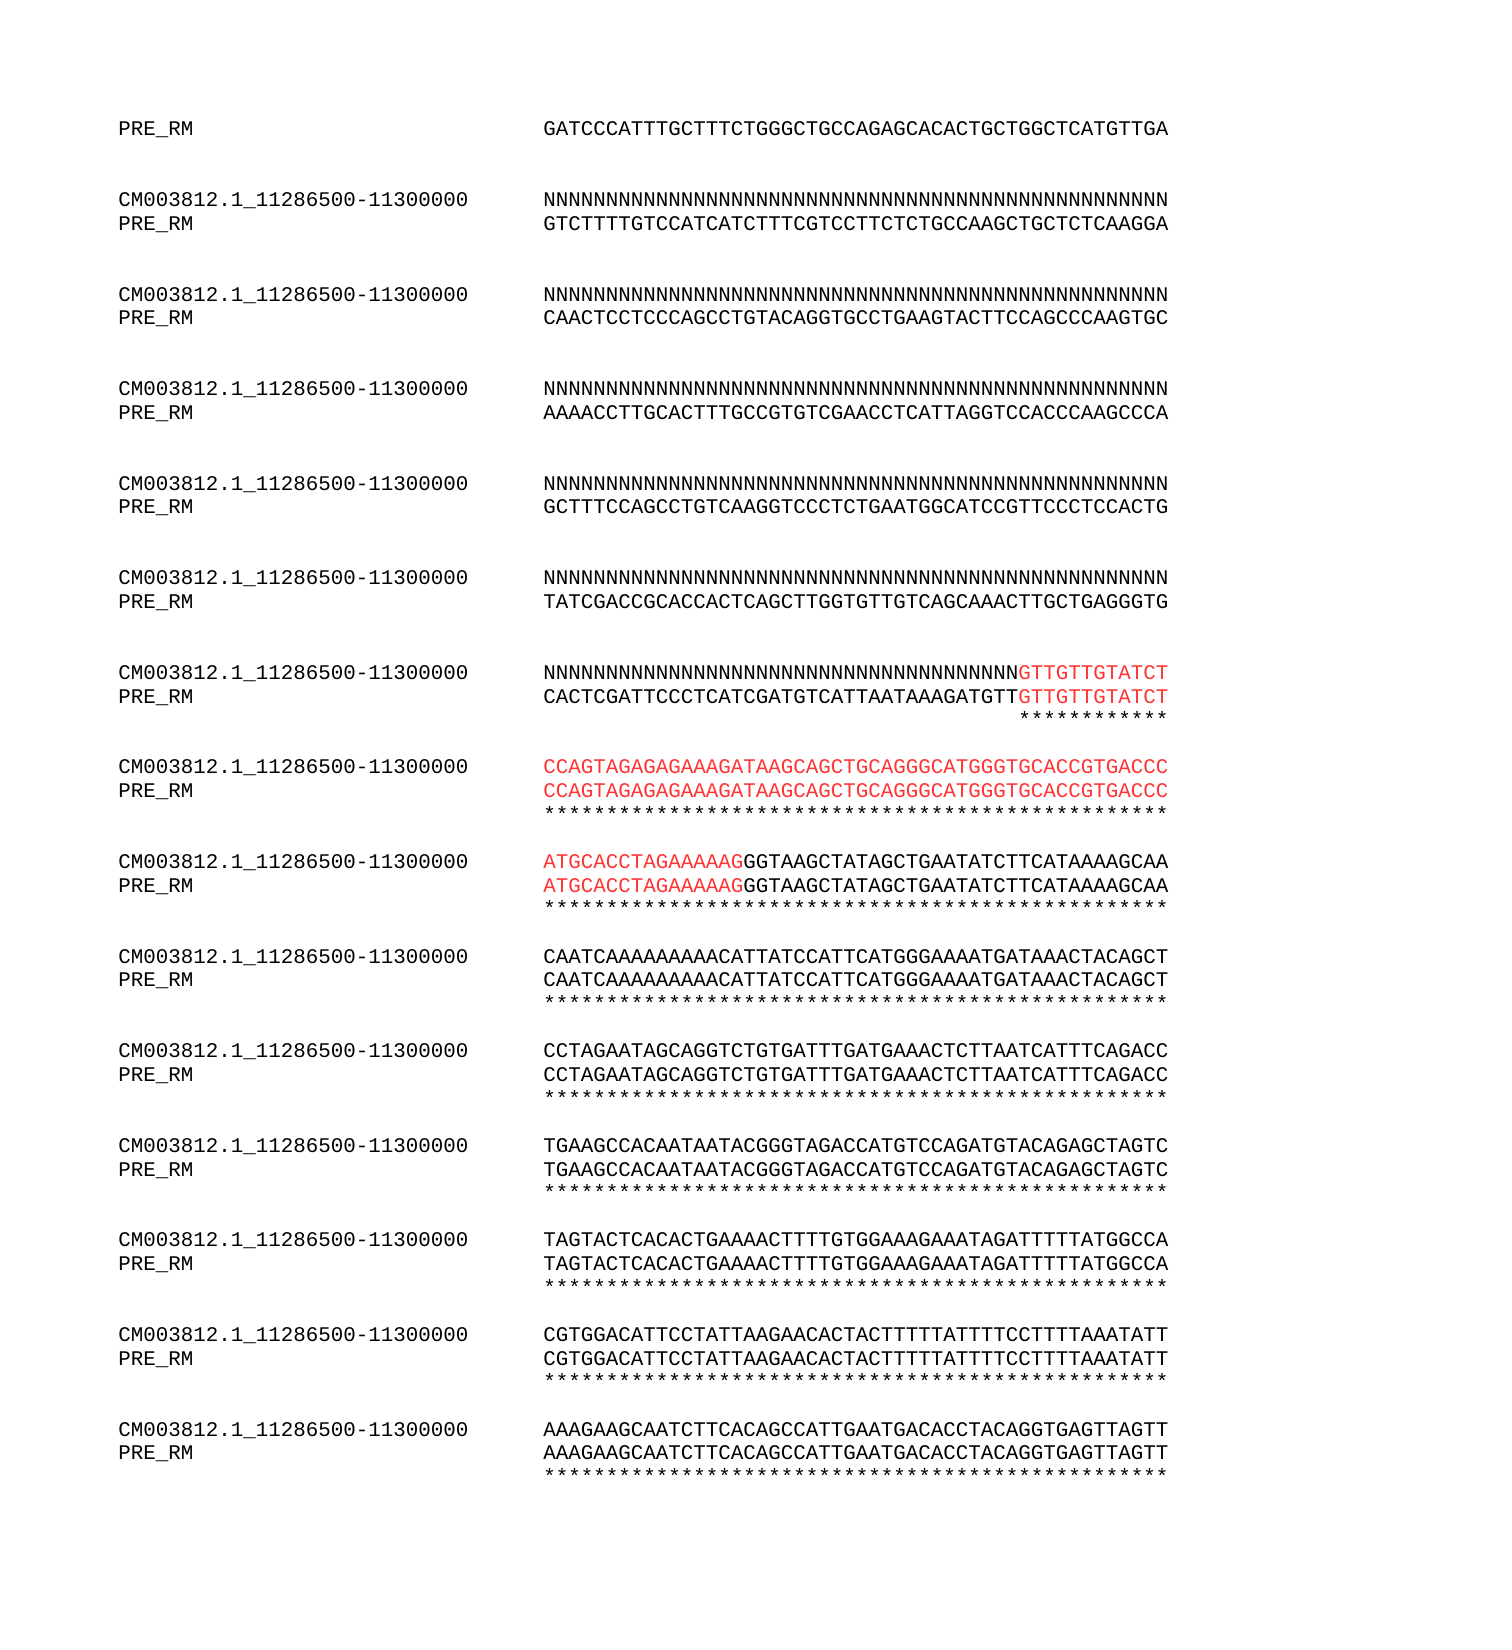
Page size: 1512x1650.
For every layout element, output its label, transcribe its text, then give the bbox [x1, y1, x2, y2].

text PRE_RM AAAACCTTGCACTTTGCCGTGTCGAACCTCATTAGGTCCACCCAAGCCCA [118, 402, 1393, 426]
text PRE_RM CGTGGACATTCCTATTAAGAACACTACTTTTTATTTTCCTTTTAAATATT [118, 1348, 1393, 1371]
text CM003812.1_11286500-11300000 CCTAGAATAGCAGGTCTGTGATTTGATGAAACTCTTAATCATTTCAGACC [118, 1040, 1393, 1064]
text PRE_RM TGAAGCCACAATAATACGGGTAGACCATGTCCAGATGTACAGAGCTAGTC [118, 1158, 1393, 1182]
text CM003812.1_11286500-11300000 TAGTACTCACACTGAAAACTTTTGTGGAAAGAAATAGATTTTTATGGCCA [118, 1229, 1393, 1253]
text ************ [118, 709, 1393, 733]
text ************************************************** [118, 1277, 1393, 1300]
text PRE_RM CAATCAAAAAAAAACATTATCCATTCATGGGAAAATGATAAACTACAGCT [118, 969, 1393, 993]
text ************************************************** [118, 1088, 1393, 1111]
text PRE_RM CACTCGATTCCCTCATCGATGTCATTAATAAAGATGTTGTTGTTGTATCT [118, 686, 1393, 709]
text PRE_RM TATCGACCGCACCACTCAGCTTGGTGTTGTCAGCAAACTTGCTGAGGGTG [118, 591, 1393, 615]
text ************************************************** [118, 1371, 1393, 1395]
text PRE_RM GCTTTCCAGCCTGTCAAGGTCCCTCTGAATGGCATCCGTTCCCTCCACTG [118, 496, 1393, 520]
text ************************************************** [118, 804, 1393, 827]
text CM003812.1_11286500-11300000 CGTGGACATTCCTATTAAGAACACTACTTTTTATTTTCCTTTTAAATATT [118, 1324, 1393, 1348]
text PRE_RM AAAGAAGCAATCTTCACAGCCATTGAATGACACCTACAGGTGAGTTAGTT [118, 1442, 1393, 1466]
text PRE_RM CCTAGAATAGCAGGTCTGTGATTTGATGAAACTCTTAATCATTTCAGACC [118, 1064, 1393, 1088]
text ************************************************** [118, 1466, 1393, 1489]
text PRE_RM GTCTTTTGTCCATCATCTTTCGTCCTTCTCTGCCAAGCTGCTCTCAAGGA [118, 213, 1393, 236]
text CM003812.1_11286500-11300000 NNNNNNNNNNNNNNNNNNNNNNNNNNNNNNNNNNNNNNNNNNNNNNNNNN [118, 189, 1393, 213]
text ************************************************** [118, 993, 1393, 1017]
text PRE_RM CAACTCCTCCCAGCCTGTACAGGTGCCTGAAGTACTTCCAGCCCAAGTGC [118, 307, 1393, 331]
text CM003812.1_11286500-11300000 AAAGAAGCAATCTTCACAGCCATTGAATGACACCTACAGGTGAGTTAGTT [118, 1419, 1393, 1442]
text PRE_RM ATGCACCTAGAAAAAGGGTAAGCTATAGCTGAATATCTTCATAAAAGCAA [118, 875, 1393, 898]
text PRE_RM TAGTACTCACACTGAAAACTTTTGTGGAAAGAAATAGATTTTTATGGCCA [118, 1253, 1393, 1277]
text CM003812.1_11286500-11300000 ATGCACCTAGAAAAAGGGTAAGCTATAGCTGAATATCTTCATAAAAGCAA [118, 851, 1393, 875]
text PRE_RM GATCCCATTTGCTTTCTGGGCTGCCAGAGCACACTGCTGGCTCATGTTGA [118, 118, 1393, 142]
text CM003812.1_11286500-11300000 NNNNNNNNNNNNNNNNNNNNNNNNNNNNNNNNNNNNNNNNNNNNNNNNNN [118, 284, 1393, 307]
text CM003812.1_11286500-11300000 CAATCAAAAAAAAACATTATCCATTCATGGGAAAATGATAAACTACAGCT [118, 946, 1393, 969]
text CM003812.1_11286500-11300000 NNNNNNNNNNNNNNNNNNNNNNNNNNNNNNNNNNNNNNNNNNNNNNNNNN [118, 473, 1393, 496]
text ************************************************** [118, 898, 1393, 922]
text ************************************************** [118, 1182, 1393, 1206]
text CM003812.1_11286500-11300000 NNNNNNNNNNNNNNNNNNNNNNNNNNNNNNNNNNNNNNNNNNNNNNNNNN [118, 378, 1393, 402]
text CM003812.1_11286500-11300000 CCAGTAGAGAGAAAGATAAGCAGCTGCAGGGCATGGGTGCACCGTGACCC [118, 757, 1393, 780]
text PRE_RM CCAGTAGAGAGAAAGATAAGCAGCTGCAGGGCATGGGTGCACCGTGACCC [118, 780, 1393, 804]
text CM003812.1_11286500-11300000 TGAAGCCACAATAATACGGGTAGACCATGTCCAGATGTACAGAGCTAGTC [118, 1135, 1393, 1158]
text CM003812.1_11286500-11300000 NNNNNNNNNNNNNNNNNNNNNNNNNNNNNNNNNNNNNNGTTGTTGTATCT [118, 662, 1393, 686]
text CM003812.1_11286500-11300000 NNNNNNNNNNNNNNNNNNNNNNNNNNNNNNNNNNNNNNNNNNNNNNNNNN [118, 567, 1393, 591]
